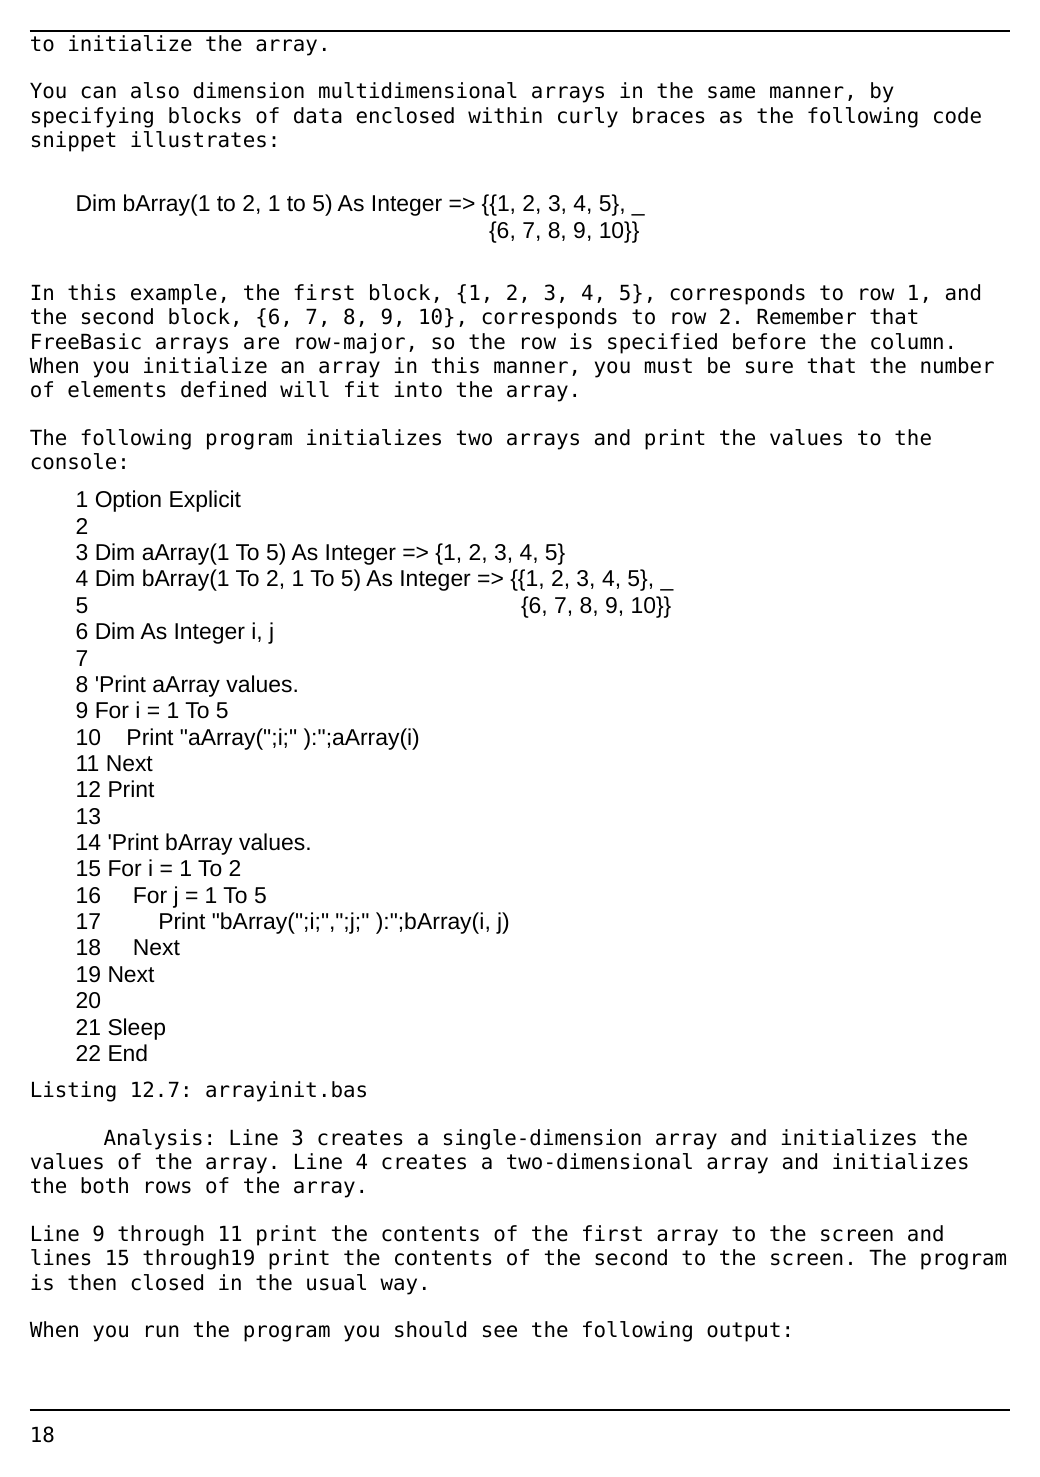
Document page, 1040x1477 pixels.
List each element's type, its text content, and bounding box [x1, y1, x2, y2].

text Analysis: Line 3 creates a single-dimension array and initializes the values of the array. Line 4 creates a two-dimensional array and initializes the both rows of the array. [29, 1126, 1010, 1198]
text 1 Option Explicit [29, 486, 1010, 513]
text 3 Dim aArray(1 To 5) As Integer => {1, 2, 3, 4, 5} [29, 539, 1010, 565]
text 9 For i = 1 To 5 [29, 697, 1010, 723]
text 7 [29, 644, 1010, 671]
text 13 [29, 803, 1010, 829]
text 6 Dim As Integer i, j [29, 618, 1010, 644]
text 4 Dim bArray(1 To 2, 1 To 5) As Integer => {{1, 2, 3, 4, 5}, _ [29, 565, 1010, 592]
text 18 Next [29, 934, 1010, 961]
text Line 9 through 11 print the contents of the first array to the screen and lines 15 through19 print the contents of the second to the screen. The program is then closed in the usual way. [29, 1222, 1010, 1295]
text 22 End [29, 1040, 1010, 1066]
text 2 [29, 513, 1010, 539]
text to initialize the array. [29, 32, 1010, 56]
text You can also dimension multidimensional arrays in the same manner, by specifying blocks of data enclosed within curly braces as the following code snippet illustrates: [29, 79, 1010, 152]
text Listing 12.7: arrayinit.bas [29, 1078, 1010, 1102]
text 11 Next [29, 750, 1010, 776]
text 8 'Print aArray values. [29, 671, 1010, 697]
text {6, 7, 8, 9, 10}} [29, 217, 1010, 243]
text In this example, the first block, {1, 2, 3, 4, 5}, corresponds to row 1, and the second block, {6, 7, 8, 9, 10}, corresponds to row 2. Remember that FreeBasic arrays are row-major, so the row is specified before the column. When you initialize an array in this manner, you must be sure that the number of elements defined will fit into the array. [29, 281, 1010, 402]
text 16 For j = 1 To 5 [29, 882, 1010, 908]
text 21 Sleep [29, 1013, 1010, 1040]
text The following program initializes two arrays and print the values to the console: [29, 426, 1010, 474]
text 12 Print [29, 776, 1010, 803]
text 17 Print "bArray(";i;",";j;" ):";bArray(i, j) [29, 908, 1010, 934]
text When you run the program you should see the following output: [29, 1318, 1010, 1343]
text 10 Print "aArray(";i;" ):";aArray(i) [29, 723, 1010, 750]
text 15 For i = 1 To 2 [29, 855, 1010, 882]
text 20 [29, 987, 1010, 1013]
text 5 {6, 7, 8, 9, 10}} [29, 592, 1010, 618]
text Dim bArray(1 to 2, 1 to 5) As Integer => {{1, 2, 3, 4, 5}, _ [29, 190, 1010, 217]
text 19 Next [29, 961, 1010, 987]
text 14 'Print bArray values. [29, 829, 1010, 855]
